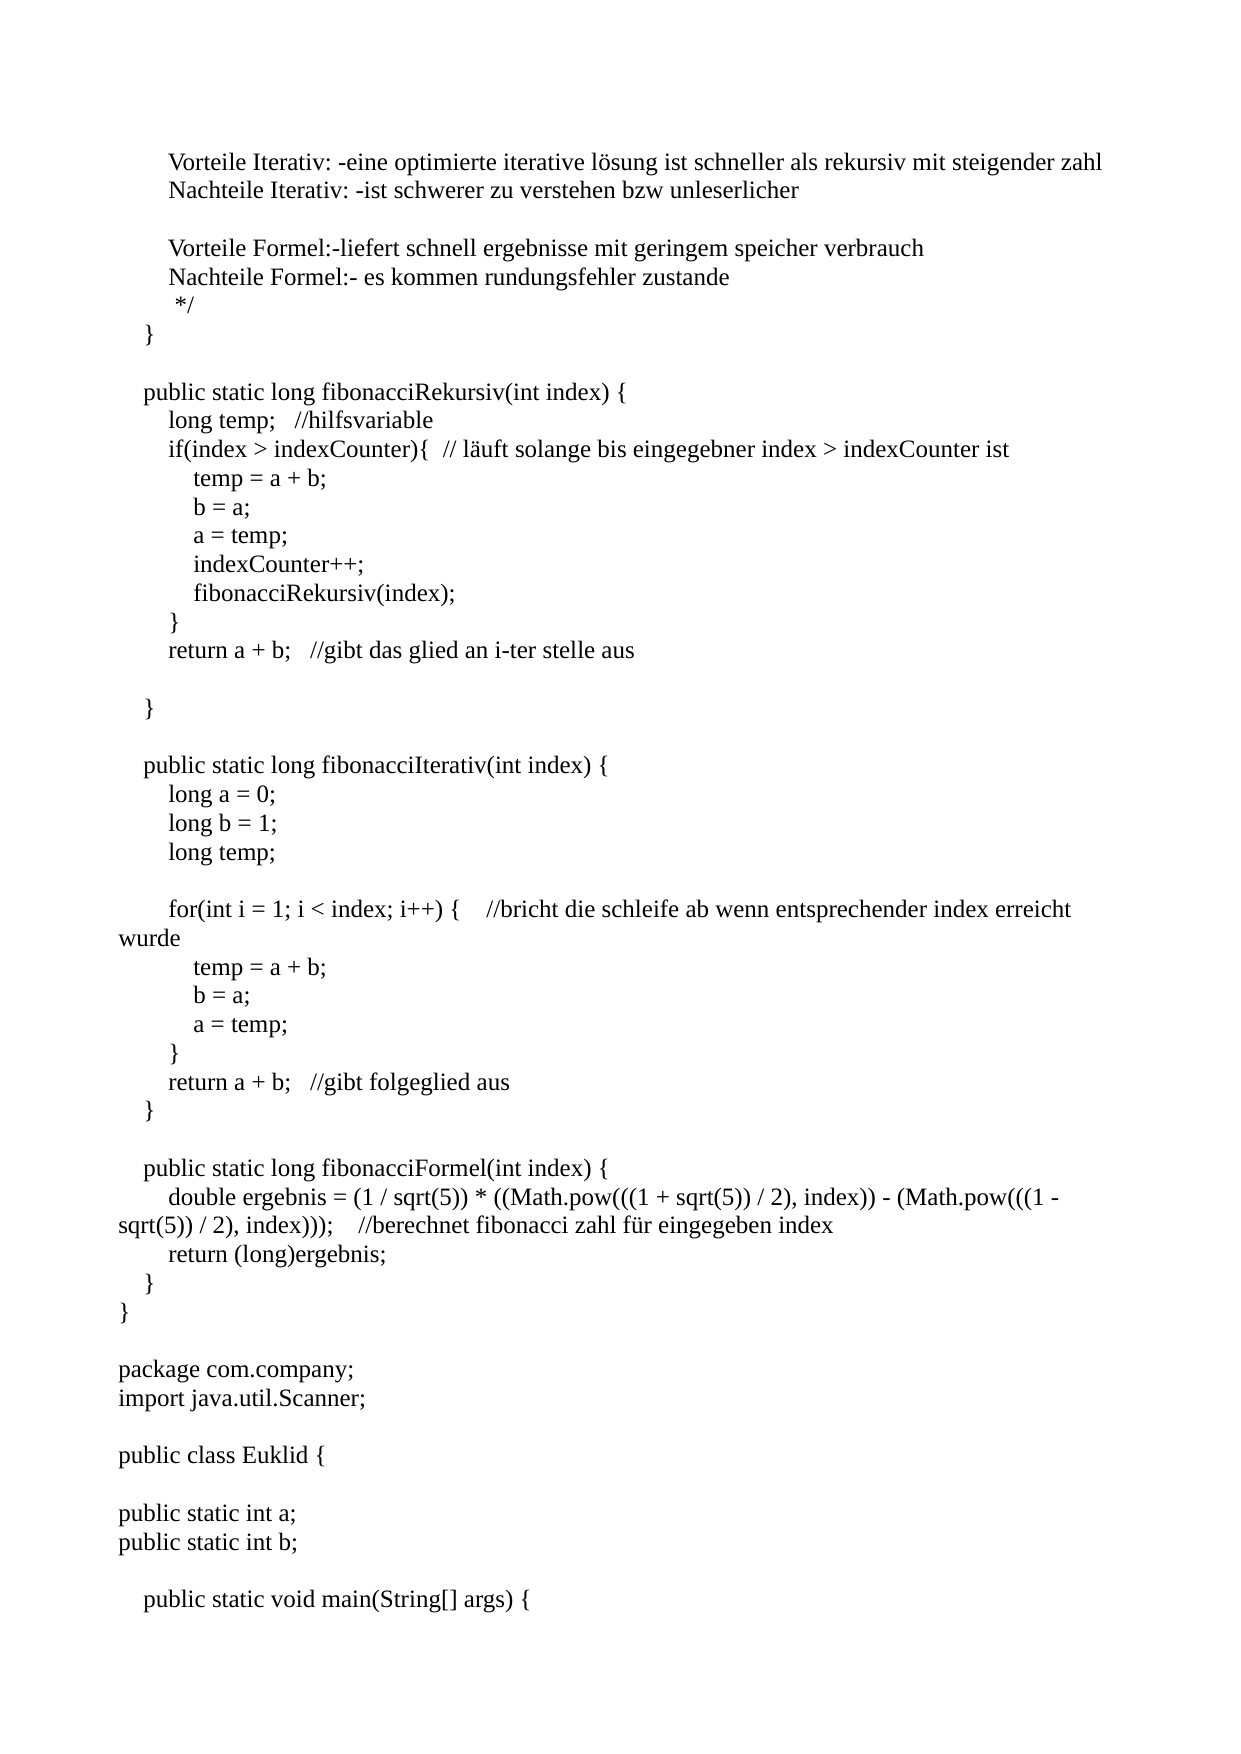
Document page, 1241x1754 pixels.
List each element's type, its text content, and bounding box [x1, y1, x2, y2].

text temp = a + b; [118, 463, 1122, 492]
text a = temp; [118, 1009, 1122, 1038]
text Nachteile Formel:- es kommen rundungsfehler zustande [118, 262, 1122, 291]
text a = temp; [118, 521, 1122, 549]
text indexCounter++; [118, 549, 1122, 578]
text } [118, 1038, 1122, 1067]
text } [118, 1268, 1122, 1297]
text fibonacciRekursiv(index); [118, 578, 1122, 607]
text public static void main(String[] args) { [118, 1584, 1122, 1613]
text public static int b; [118, 1527, 1122, 1556]
text } [118, 607, 1122, 636]
text Vorteile Formel:-liefert schnell ergebnisse mit geringem speicher verbrauch [118, 233, 1122, 262]
text package com.company; [118, 1354, 1122, 1383]
text return (long)ergebnis; [118, 1239, 1122, 1268]
text } [118, 1297, 1122, 1326]
text if(index > indexCounter){ // läuft solange bis eingegebner index > indexCounter ist [118, 434, 1122, 463]
text long a = 0; [118, 779, 1122, 808]
text for(int i = 1; i < index; i++) { //bricht die schleife ab wenn entsprechender index erreicht wurde [118, 894, 1122, 952]
text Vorteile Iterativ: -eine optimierte iterative lösung ist schneller als rekursiv mit steigender zahl [118, 147, 1122, 176]
text public static long fibonacciIterativ(int index) { [118, 751, 1122, 779]
text b = a; [118, 492, 1122, 521]
text long b = 1; [118, 808, 1122, 837]
text public static long fibonacciRekursiv(int index) { [118, 377, 1122, 406]
text return a + b; //gibt das glied an i-ter stelle aus [118, 636, 1122, 664]
text public static long fibonacciFormel(int index) { [118, 1153, 1122, 1182]
text public static int a; [118, 1498, 1122, 1527]
text import java.util.Scanner; [118, 1383, 1122, 1412]
text double ergebnis = (1 / sqrt(5)) * ((Math.pow(((1 + sqrt(5)) / 2), index)) - (Math.pow(((1 - sqrt(5)) / 2), index))); //berechnet fibonacci zahl für eingegeben index [118, 1182, 1122, 1239]
text public class Euklid { [118, 1441, 1122, 1469]
text temp = a + b; [118, 952, 1122, 981]
text Nachteile Iterativ: -ist schwerer zu verstehen bzw unleserlicher [118, 176, 1122, 204]
text } [118, 693, 1122, 722]
text b = a; [118, 981, 1122, 1009]
text long temp; //hilfsvariable [118, 406, 1122, 434]
text } [118, 1096, 1122, 1124]
text return a + b; //gibt folgeglied aus [118, 1067, 1122, 1096]
text long temp; [118, 837, 1122, 866]
text */ [118, 291, 1122, 319]
text } [118, 319, 1122, 348]
